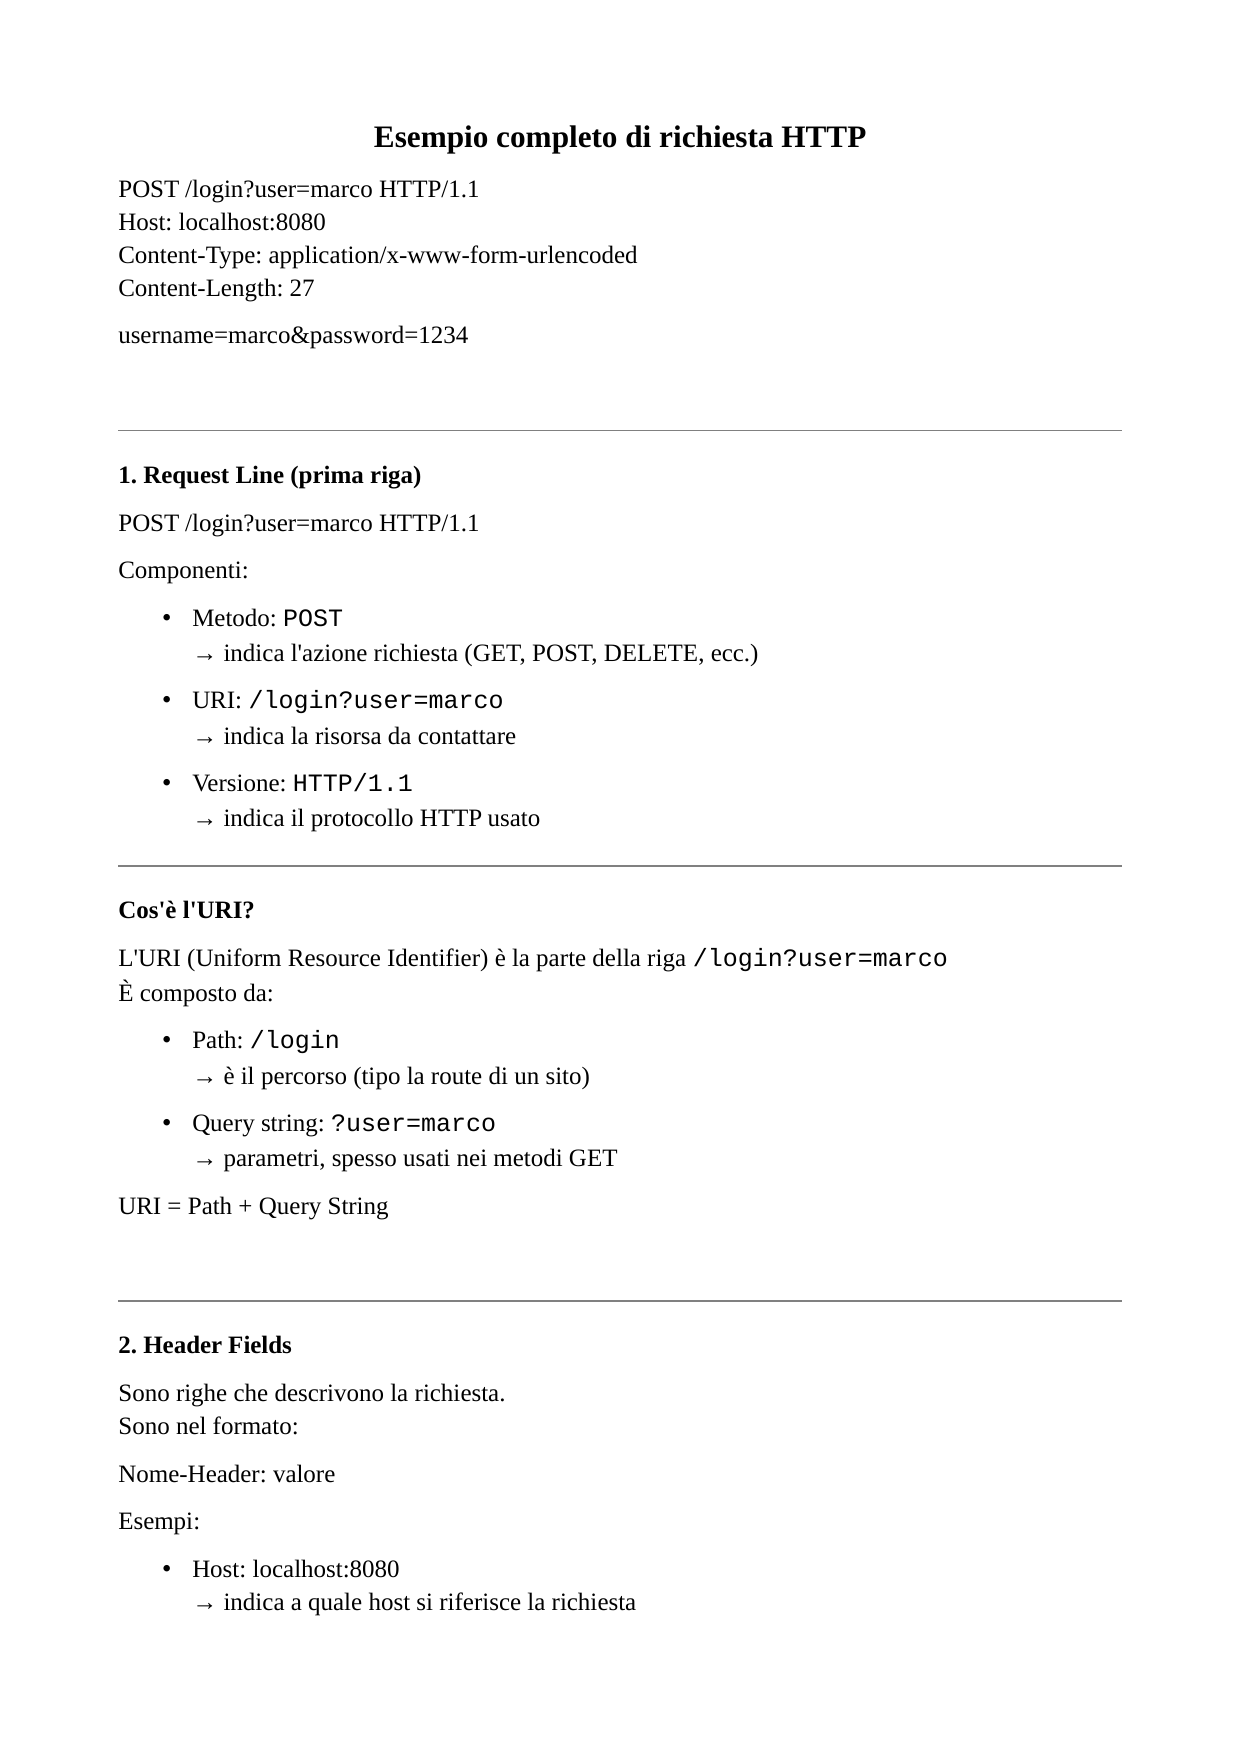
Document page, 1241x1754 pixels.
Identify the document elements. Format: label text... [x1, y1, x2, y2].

text URI = Path + Query String [118, 1191, 1122, 1220]
text POST /login?user=marco HTTP/1.1 Host: localhost:8080 Content-Type: application/x-www-form-urlencoded Content-Length: 27 [118, 174, 1122, 302]
list URI: /login?user=marco → indica la risorsa da contattare [162, 686, 1122, 749]
text L'URI (Uniform Resource Identifier) è la parte della riga /login?user=marco È composto da: [118, 943, 1122, 1007]
text username=marco&password=1234 [118, 321, 1122, 349]
text 2. Header Fields [118, 1331, 1122, 1359]
list Versione: HTTP/1.1 → indica il protocollo HTTP usato [162, 768, 1122, 832]
list Path: /login → è il percorso (tipo la route di un sito) [162, 1026, 1122, 1089]
list Host: localhost:8080 → indica a quale host si riferisce la richiesta [162, 1554, 1122, 1616]
text Sono righe che descrivono la richiesta. Sono nel formato: [118, 1378, 1122, 1440]
text Componenti: [118, 555, 1122, 584]
text Esempio completo di richiesta HTTP [118, 118, 1122, 154]
text Cos'è l'URI? [118, 895, 1122, 924]
text Nome-Header: valore [118, 1459, 1122, 1487]
list Metodo: POST → indica l'azione richiesta (GET, POST, DELETE, ecc.) [162, 603, 1122, 667]
list Query string: ?user=marco → parametri, spesso usati nei metodi GET [162, 1108, 1122, 1172]
text POST /login?user=marco HTTP/1.1 [118, 508, 1122, 536]
text 1. Request Line (prima riga) [118, 460, 1122, 489]
text Esempi: [118, 1506, 1122, 1535]
